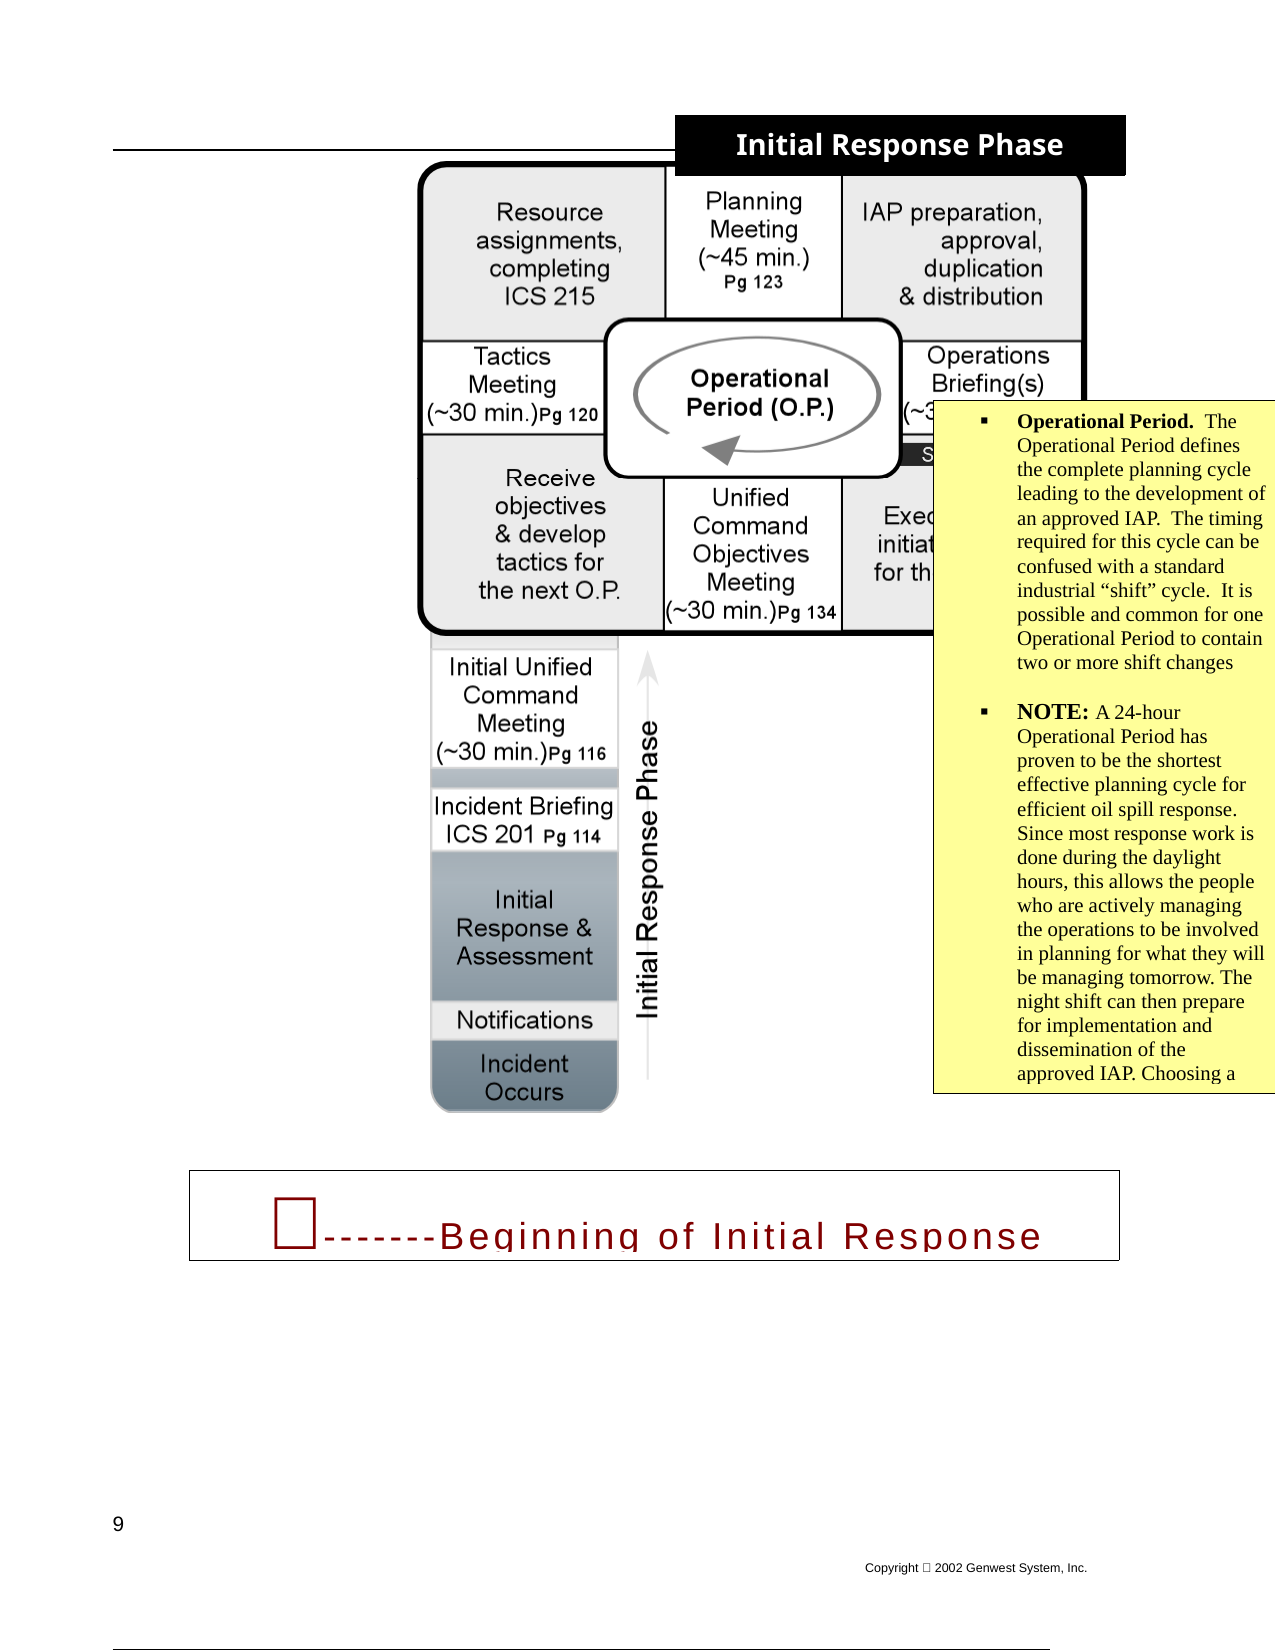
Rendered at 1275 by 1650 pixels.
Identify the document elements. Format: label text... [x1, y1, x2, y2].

text Initial Response Considerations [112, 150, 675, 1113]
text Initial Response Considerations [112, 137, 675, 149]
list Operational Period. The Operational Period defines the complete planning cycle leading to the development of an approved IAP. The timing required for this cycle can be confused with a standard industrial “shift” cycle. It is possible and common for one Operational Period to contain two or more shift changes [979, 409, 1266, 674]
text Initial Response Considerations [190, 1171, 1119, 1260]
text -------Beginning of Initial Response [198, 1179, 1110, 1251]
list NOTE: A 24-hour Operational Period has proven to be the shortest effective planning cycle for efficient oil spill response. Since most response work is done during the daylight hours, this allows the people who are actively managing the operations to be involved in planning for what they will be managing tomorrow. The night shift can then prepare for implementation and dissemination of the approved IAP. Choosing a 12-hour Operational Period compresses the plan implementation cycle, leaving little room for evaluation of progress and modification of the plan in response to situation changes [979, 698, 1266, 1084]
